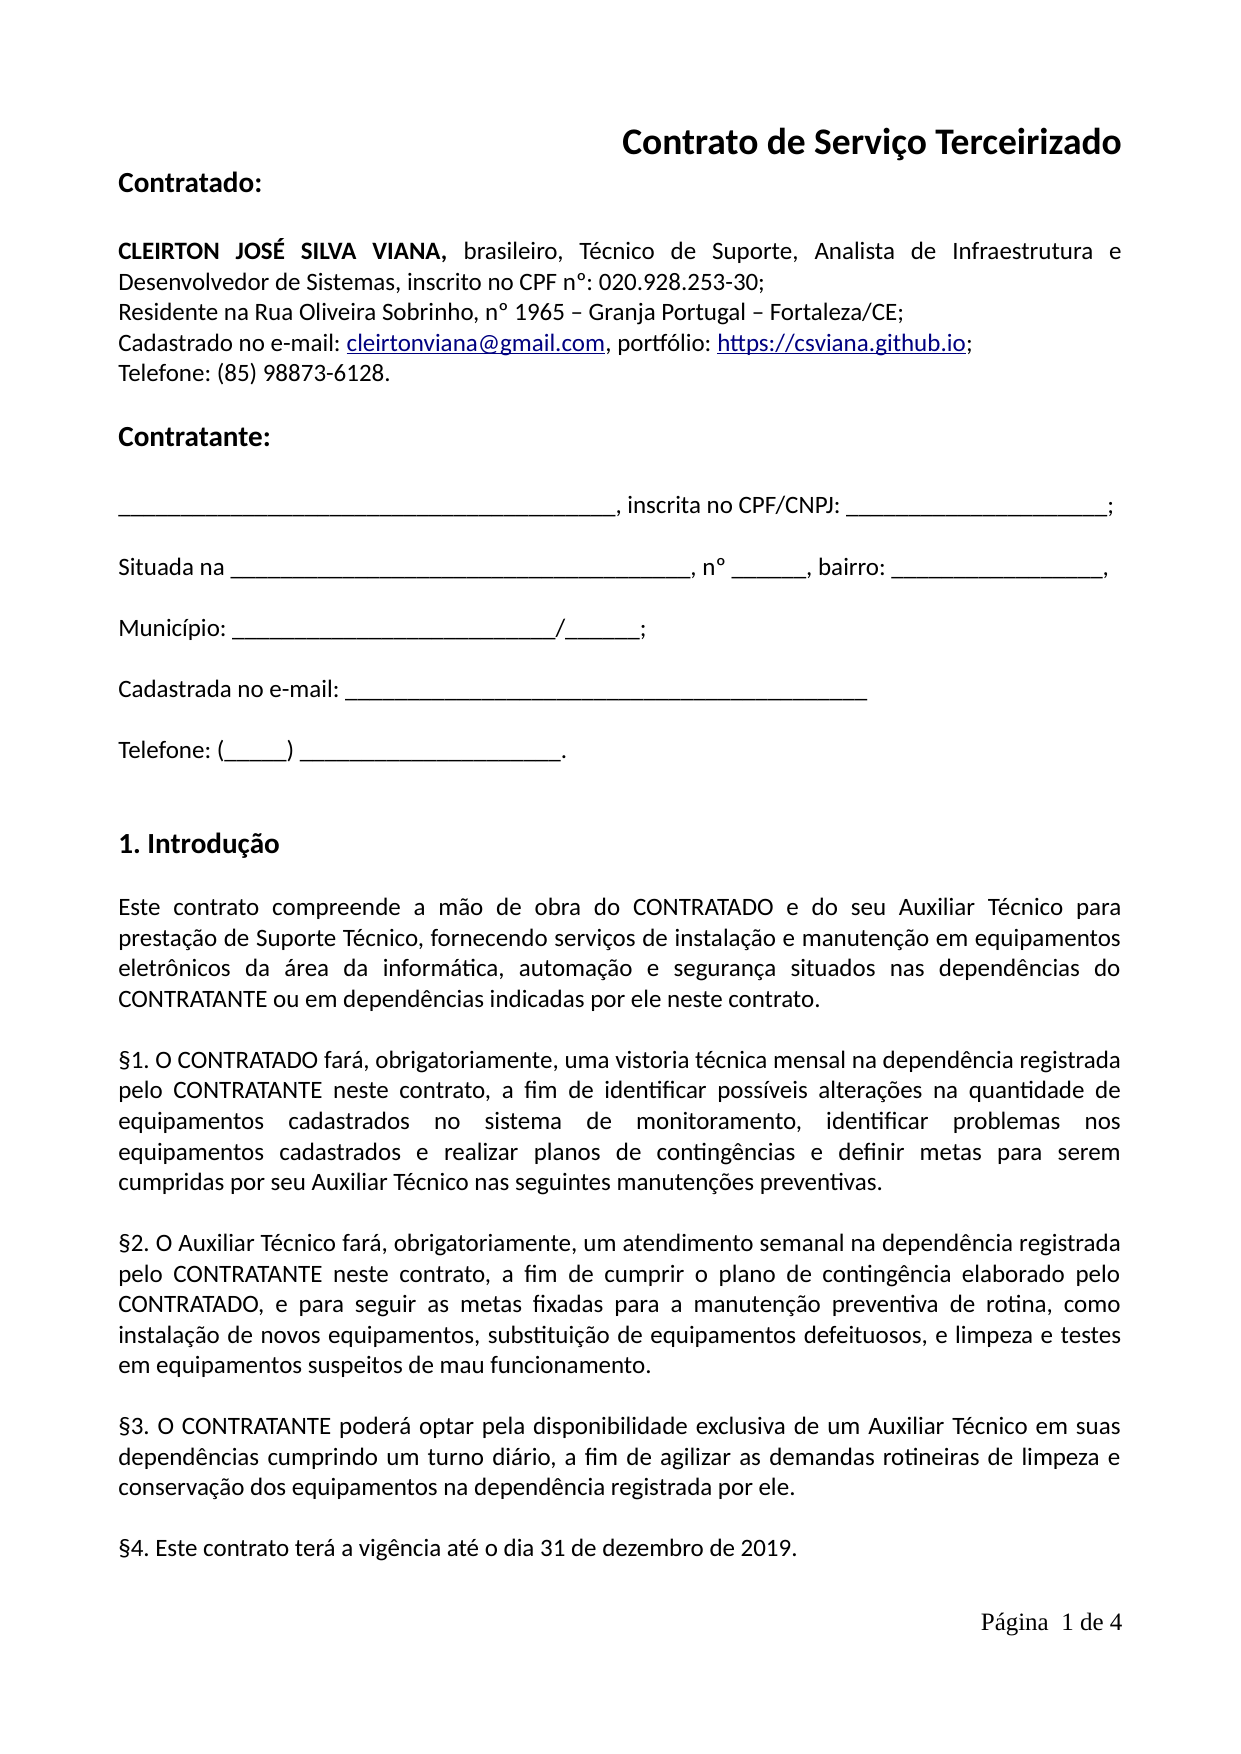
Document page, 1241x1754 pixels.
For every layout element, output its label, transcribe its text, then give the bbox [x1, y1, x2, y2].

text 1. Introdução [118, 825, 1122, 861]
text Cadastrada no e-mail: __________________________________________ [118, 673, 1122, 703]
text §4. Este contrato terá a vigência até o dia 31 de dezembro de 2019. [118, 1532, 1122, 1563]
text Cadastrado no e-mail: cleirtonviana@gmail.com, portfólio: https://csviana.github.io; [118, 327, 1122, 357]
text §1. O CONTRATADO fará, obrigatoriamente, uma vistoria técnica mensal na dependência registrada pelo CONTRATANTE neste contrato, a fim de identificar possíveis alterações na quantidade de equipamentos cadastrados no sistema de monitoramento, identificar problemas nos equipamentos cadastrados e realizar planos de contingências e definir metas para serem cumpridas por seu Auxiliar Técnico nas seguintes manutenções preventivas. [118, 1044, 1122, 1197]
text ________________________________________, inscrita no CPF/CNPJ: _____________________; [118, 489, 1122, 520]
text CLEIRTON JOSÉ SILVA VIANA, brasileiro, Técnico de Suporte, Analista de Infraestrutura e Desenvolvedor de Sistemas, inscrito no CPF nº: 020.928.253-30; [118, 235, 1122, 296]
text Contratante: [118, 418, 1122, 454]
text Contratado: [118, 164, 1122, 199]
text Telefone: (_____) _____________________. [118, 734, 1122, 764]
text Situada na _____________________________________, nº ______, bairro: _________________, [118, 551, 1122, 581]
text §2. O Auxiliar Técnico fará, obrigatoriamente, um atendimento semanal na dependência registrada pelo CONTRATANTE neste contrato, a fim de cumprir o plano de contingência elaborado pelo CONTRATADO, e para seguir as metas fixadas para a manutenção preventiva de rotina, como instalação de novos equipamentos, substituição de equipamentos defeituosos, e limpeza e testes em equipamentos suspeitos de mau funcionamento. [118, 1227, 1122, 1380]
text Telefone: (85) 98873-6128. [118, 357, 1122, 388]
text Este contrato compreende a mão de obra do CONTRATADO e do seu Auxiliar Técnico para prestação de Suporte Técnico, fornecendo serviços de instalação e manutenção em equipamentos eletrônicos da área da informática, automação e segurança situados nas dependências do CONTRATANTE ou em dependências indicadas por ele neste contrato. [118, 891, 1122, 1013]
text Residente na Rua Oliveira Sobrinho, nº 1965 – Granja Portugal – Fortaleza/CE; [118, 296, 1122, 327]
text Contrato de Serviço Terceirizado [118, 118, 1122, 164]
text §3. O CONTRATANTE poderá optar pela disponibilidade exclusiva de um Auxiliar Técnico em suas dependências cumprindo um turno diário, a fim de agilizar as demandas rotineiras de limpeza e conservação dos equipamentos na dependência registrada por ele. [118, 1410, 1122, 1502]
text Município: __________________________/______; [118, 612, 1122, 642]
